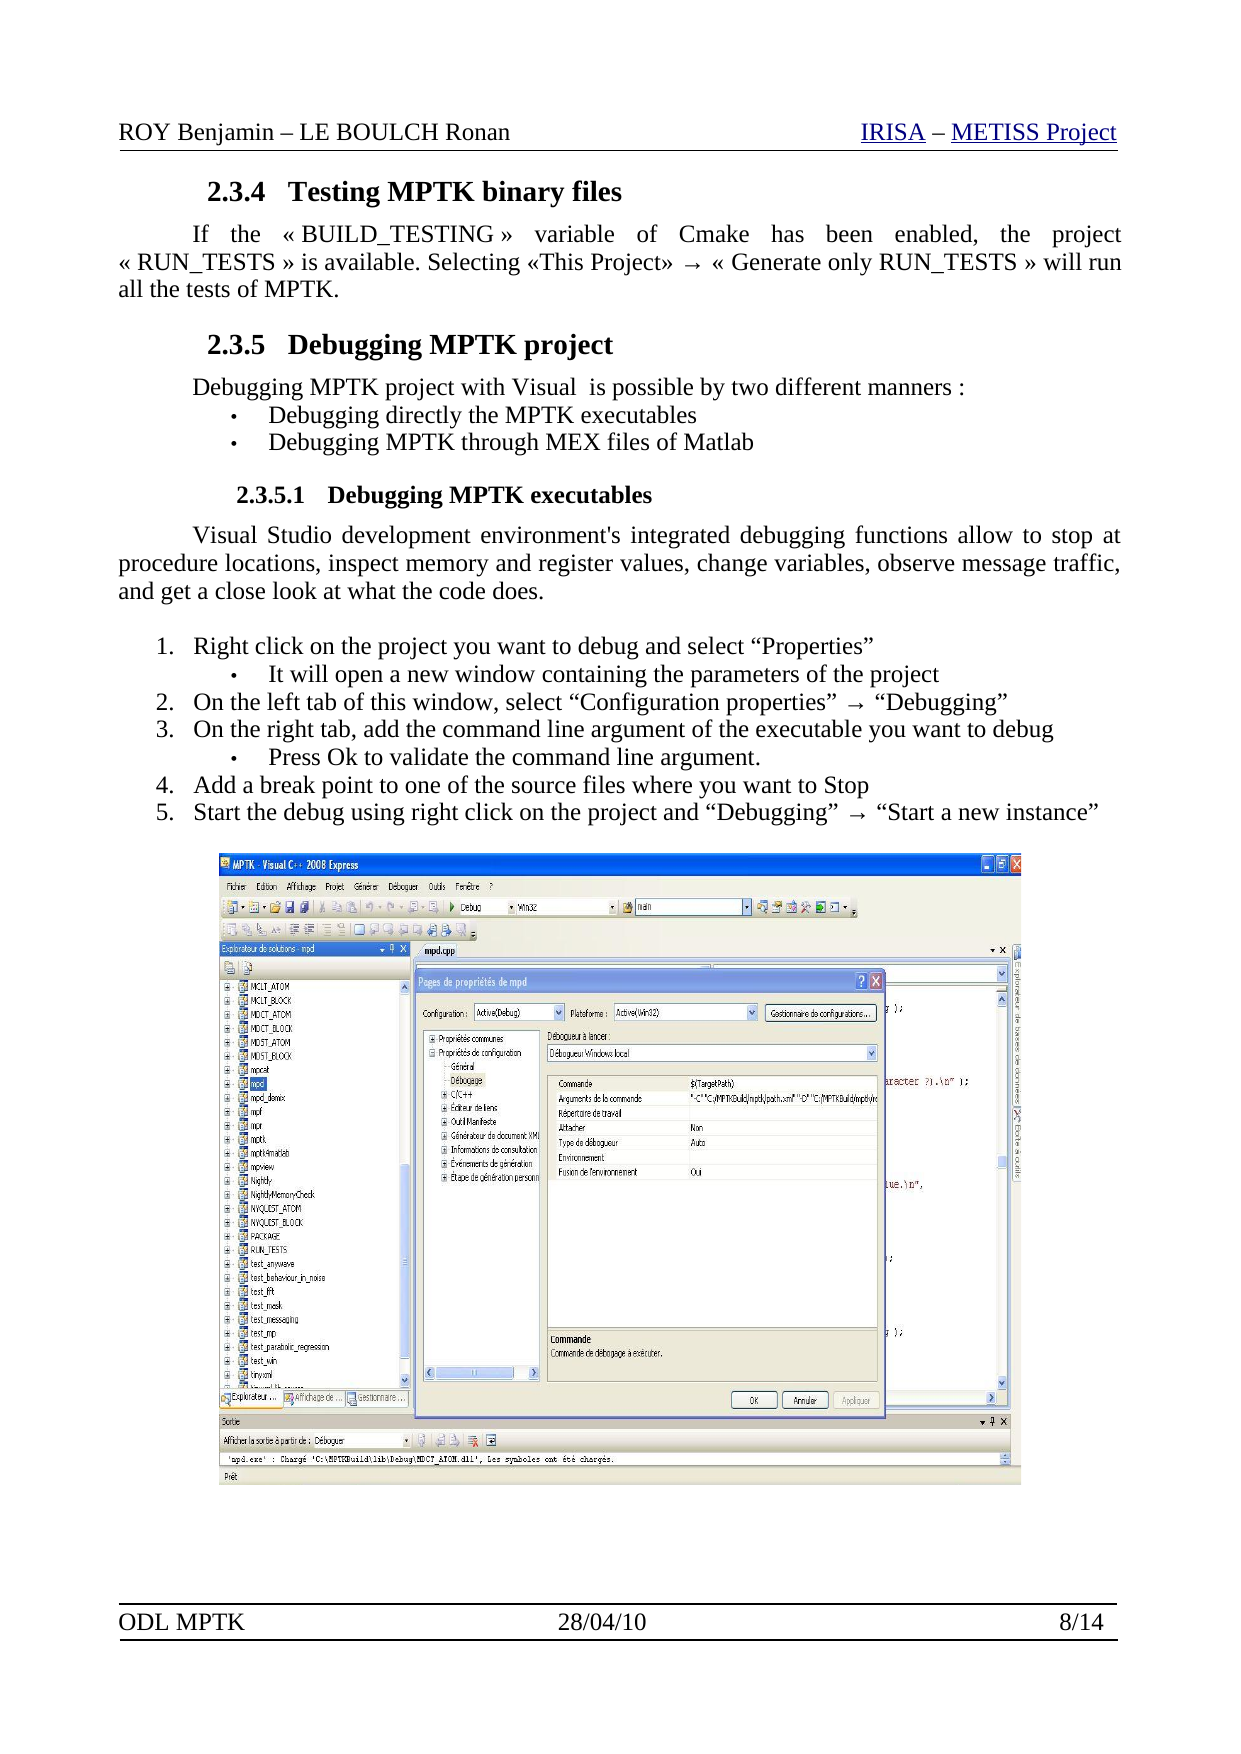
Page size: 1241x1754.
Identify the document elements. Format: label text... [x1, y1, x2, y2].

text Debugging MPTK project with Visual is possible by two different manners : [118, 373, 1122, 401]
text Visual Studio development environment's integrated debugging functions allow to stop at procedure locations, inspect memory and register values, change variables, observe message traffic, and get a close look at what the code does. [118, 521, 1122, 604]
list Debugging directly the MPTK executables [231, 401, 1122, 428]
picture [219, 853, 1022, 1485]
list On the right tab, add the command line argument of the executable you want to debug [156, 715, 1122, 743]
subtitle Debugging MPTK project [118, 328, 1122, 361]
subtitle Testing MPTK binary files [118, 175, 1122, 208]
list Add a break point to one of the source files where you want to Stop [156, 771, 1122, 798]
text If the « BUILD_TESTING » variable of Cmake has been enabled, the project « RUN_TESTS » is available. Selecting «This Project» → « Generate only RUN_TESTS » will run all the tests of MPTK. [118, 220, 1122, 303]
subtitle Debugging MPTK executables [118, 481, 1122, 509]
list Right click on the project you want to debug and select “Properties” [156, 632, 1122, 660]
list Start the debug using right click on the project and “Debugging” → “Start a new instance” [156, 798, 1122, 826]
list On the left tab of this window, select “Configuration properties” → “Debugging” [156, 688, 1122, 715]
list Debugging MPTK through MEX files of Matlab [231, 428, 1122, 456]
list Press Ok to validate the command line argument. [231, 743, 1122, 771]
list It will open a new window containing the parameters of the project [231, 660, 1122, 688]
